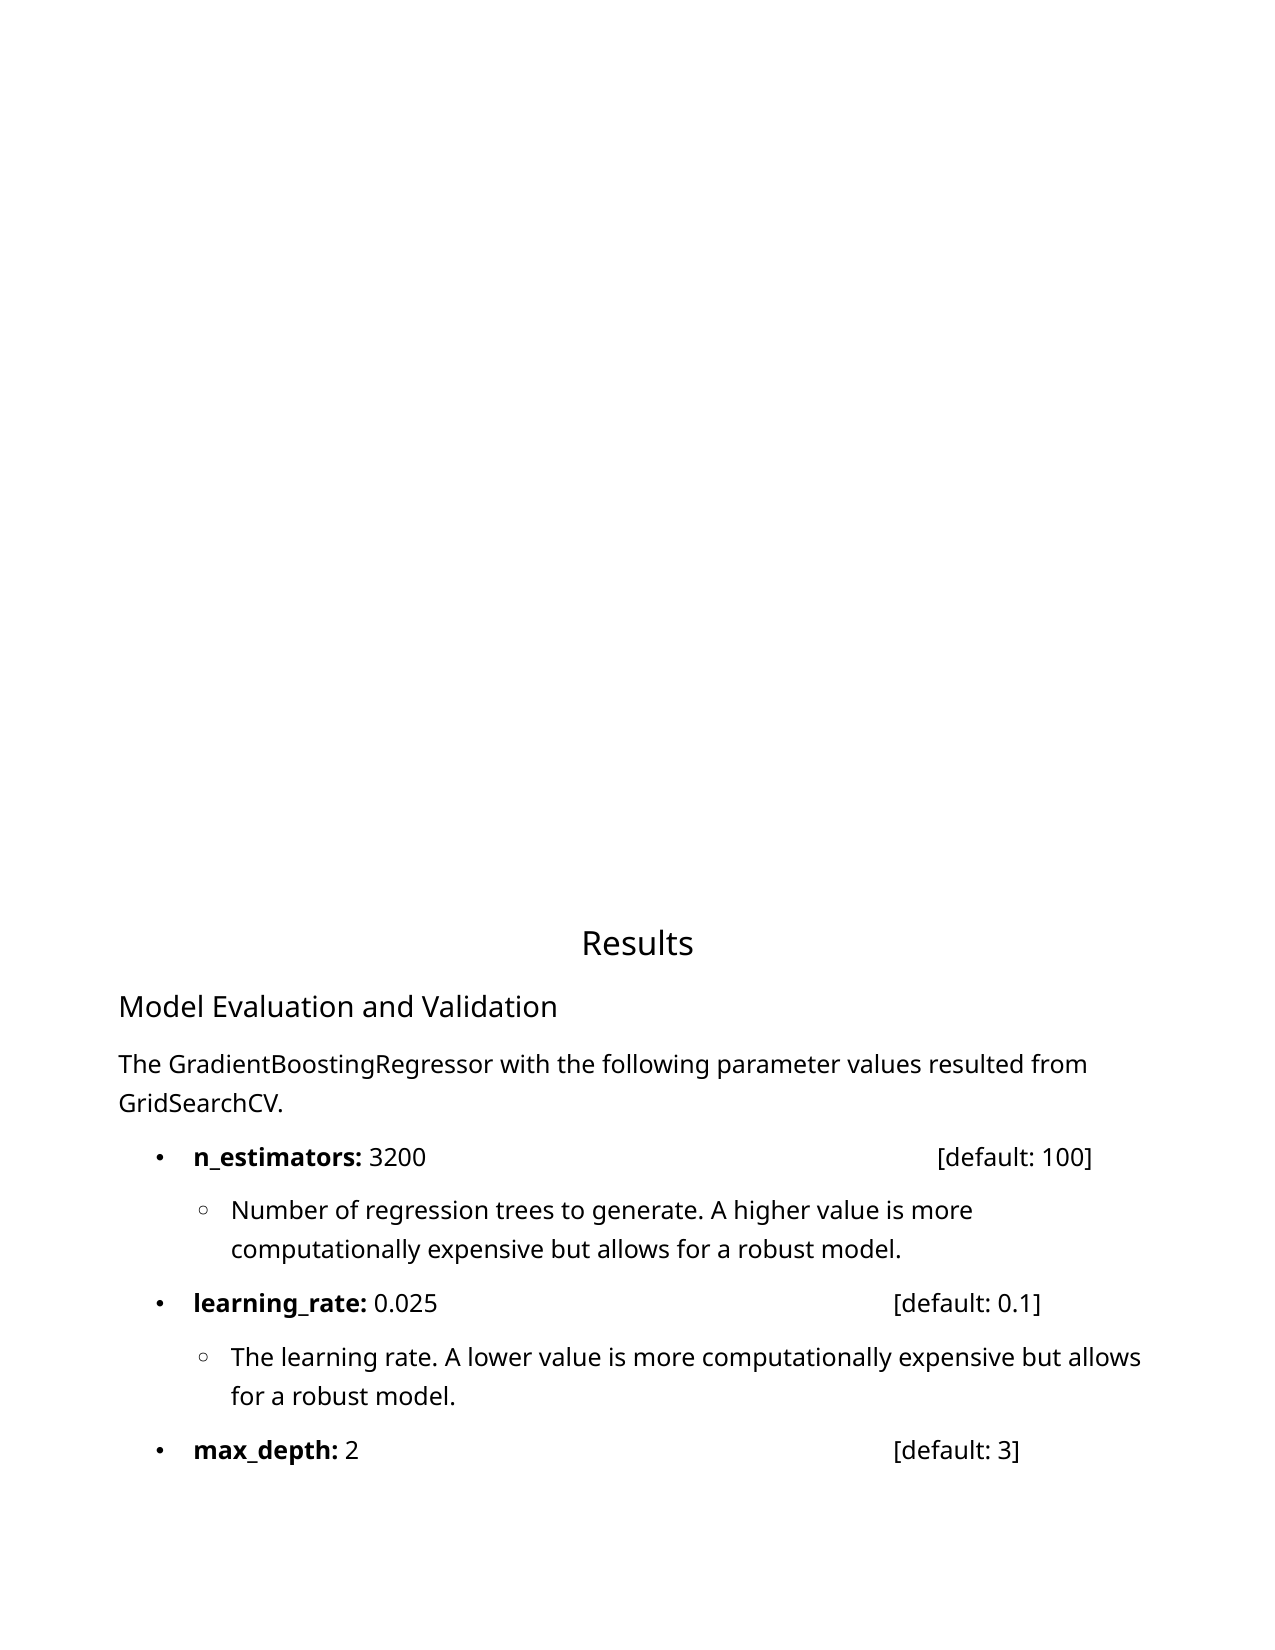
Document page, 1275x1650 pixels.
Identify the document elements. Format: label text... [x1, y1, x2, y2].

text The GradientBoostingRegressor with the following parameter values resulted from GridSearchCV. [118, 1046, 1157, 1119]
list max_depth: 2 [default: 3] [156, 1433, 1157, 1467]
text Results [118, 919, 1157, 965]
list n_estimators: 3200 [default: 100] [156, 1139, 1157, 1173]
list Number of regression trees to generate. A higher value is more computationally expensive but allows for a robust model. [193, 1193, 1157, 1266]
list learning_rate: 0.025 [default: 0.1] [156, 1286, 1157, 1320]
list The learning rate. A lower value is more computationally expensive but allows for a robust model. [193, 1340, 1157, 1413]
text Model Evaluation and Validation [118, 986, 1157, 1026]
